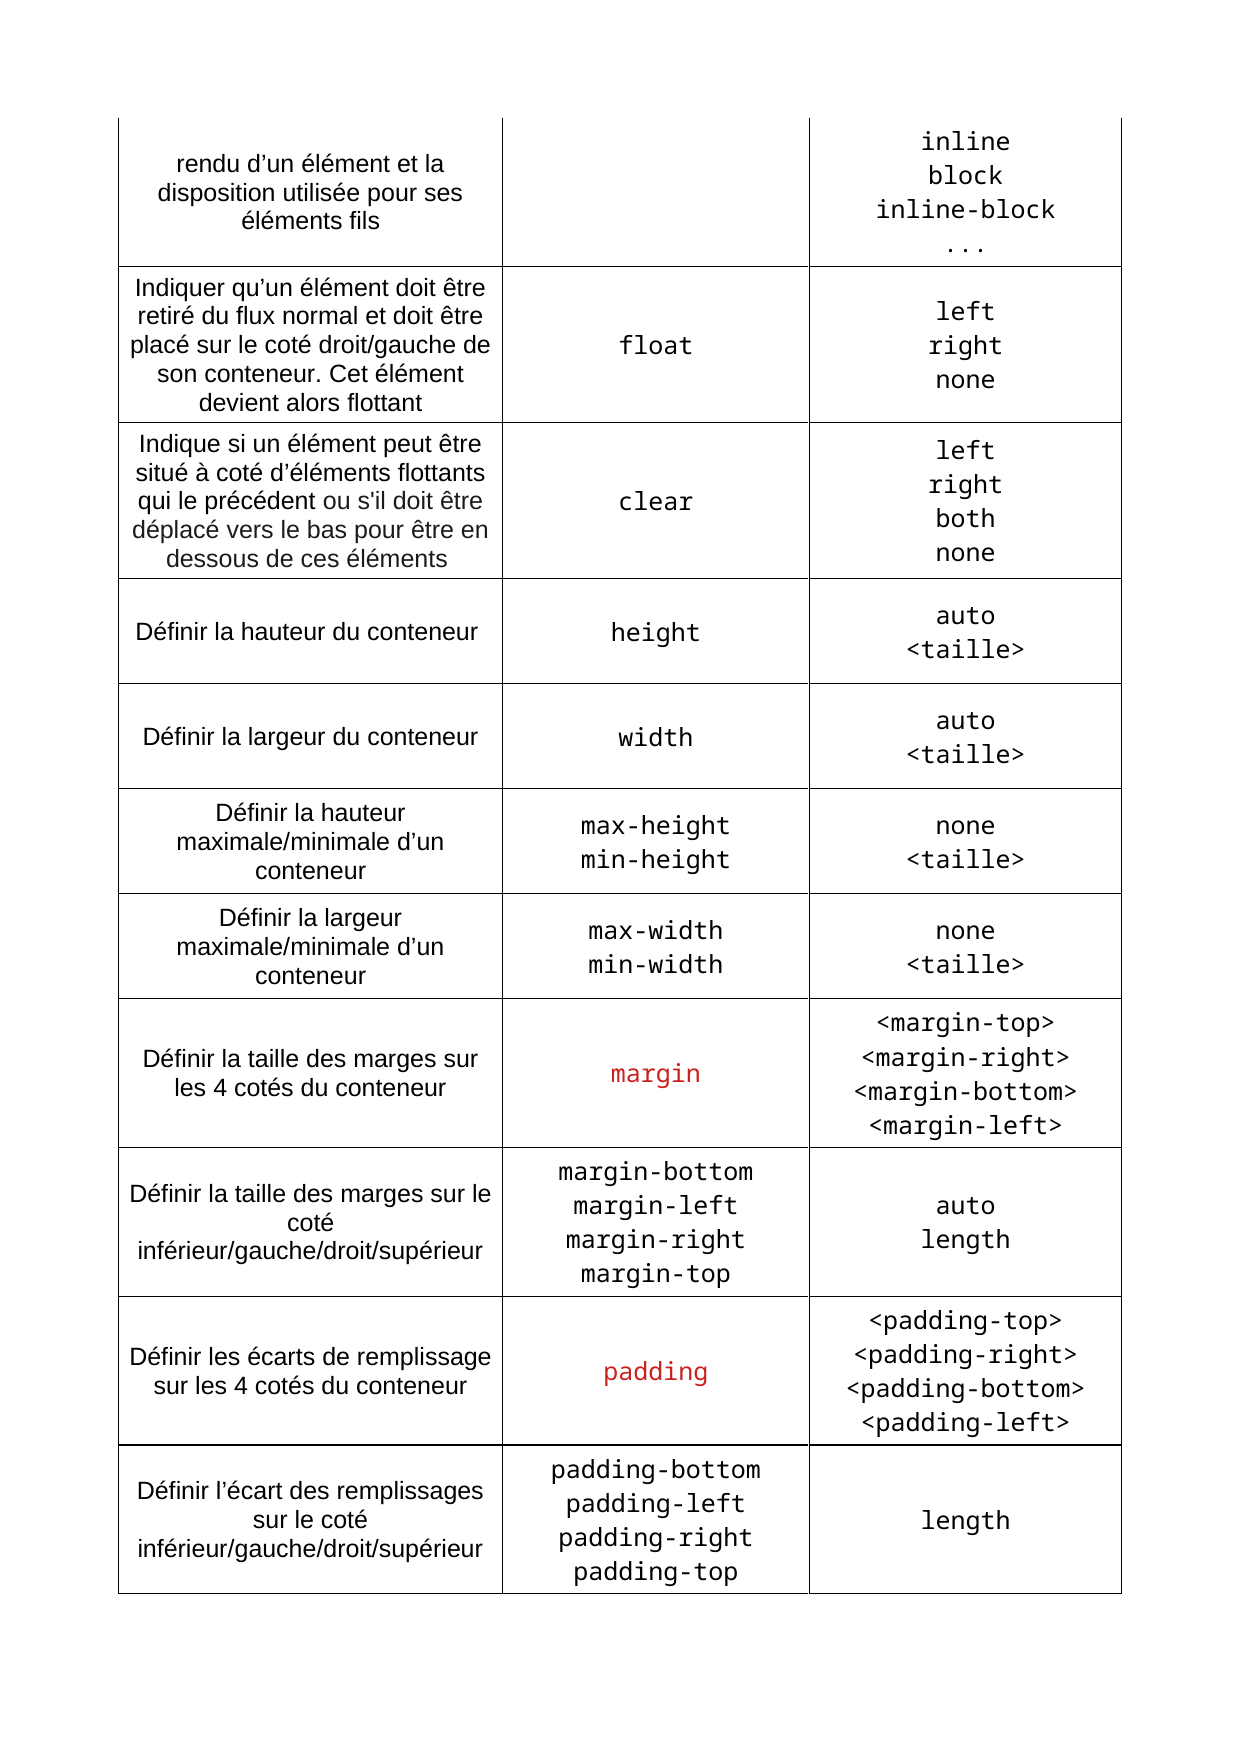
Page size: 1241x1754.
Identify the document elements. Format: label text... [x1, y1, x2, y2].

table_cell max-width min-width [503, 894, 808, 998]
table_cell Définir les écarts de remplissage sur les 4 cotés du conteneur [119, 1297, 502, 1444]
table_cell float [503, 267, 808, 422]
table_cell Définir la largeur maximale/minimale d’un conteneur [119, 894, 502, 998]
table_cell rendu d’un élément et la disposition utilisée pour ses éléments fils [119, 118, 502, 266]
table_cell width [503, 684, 808, 788]
table_cell Définir la taille des marges sur le coté inférieur/gauche/droit/supérieur [119, 1148, 502, 1296]
table_cell Définir la largeur du conteneur [119, 684, 502, 788]
table_cell clear [503, 423, 808, 578]
table_cell Définir la hauteur du conteneur [119, 579, 502, 683]
table_cell Définir la hauteur maximale/minimale d’un conteneur [119, 789, 502, 893]
table_cell max-height min-height [503, 789, 808, 893]
table_cell none <taille> [810, 894, 1121, 998]
table_cell margin [503, 999, 808, 1147]
table_cell auto <taille> [810, 579, 1121, 683]
table_cell [503, 118, 808, 266]
table_cell padding [503, 1297, 808, 1444]
table_cell inline block inline-block ... [810, 118, 1121, 266]
table_cell <padding-top> <padding-right> <padding-bottom> <padding-left> [810, 1297, 1121, 1444]
table_cell padding-bottom padding-left padding-right padding-top [503, 1446, 808, 1593]
table_cell left right both none [810, 423, 1121, 578]
table_cell Définir l’écart des remplissages sur le coté inférieur/gauche/droit/supérieur [119, 1446, 502, 1593]
table_cell left right none [810, 267, 1121, 422]
table_cell Indique si un élément peut être situé à coté d’éléments flottants qui le précédent ou s'il doit être déplacé vers le bas pour être en dessous de ces éléments [119, 423, 502, 578]
table_cell Définir la taille des marges sur les 4 cotés du conteneur [119, 999, 502, 1147]
table_cell height [503, 579, 808, 683]
table_cell <margin-top> <margin-right> <margin-bottom> <margin-left> [810, 999, 1121, 1147]
table_cell none <taille> [810, 789, 1121, 893]
table_cell margin-bottom margin-left margin-right margin-top [503, 1148, 808, 1296]
table_cell auto <taille> [810, 684, 1121, 788]
table_cell auto length [810, 1148, 1121, 1296]
table_cell length [810, 1446, 1121, 1593]
table_cell Indiquer qu’un élément doit être retiré du flux normal et doit être placé sur le coté droit/gauche de son conteneur. Cet élément devient alors flottant [119, 267, 502, 422]
